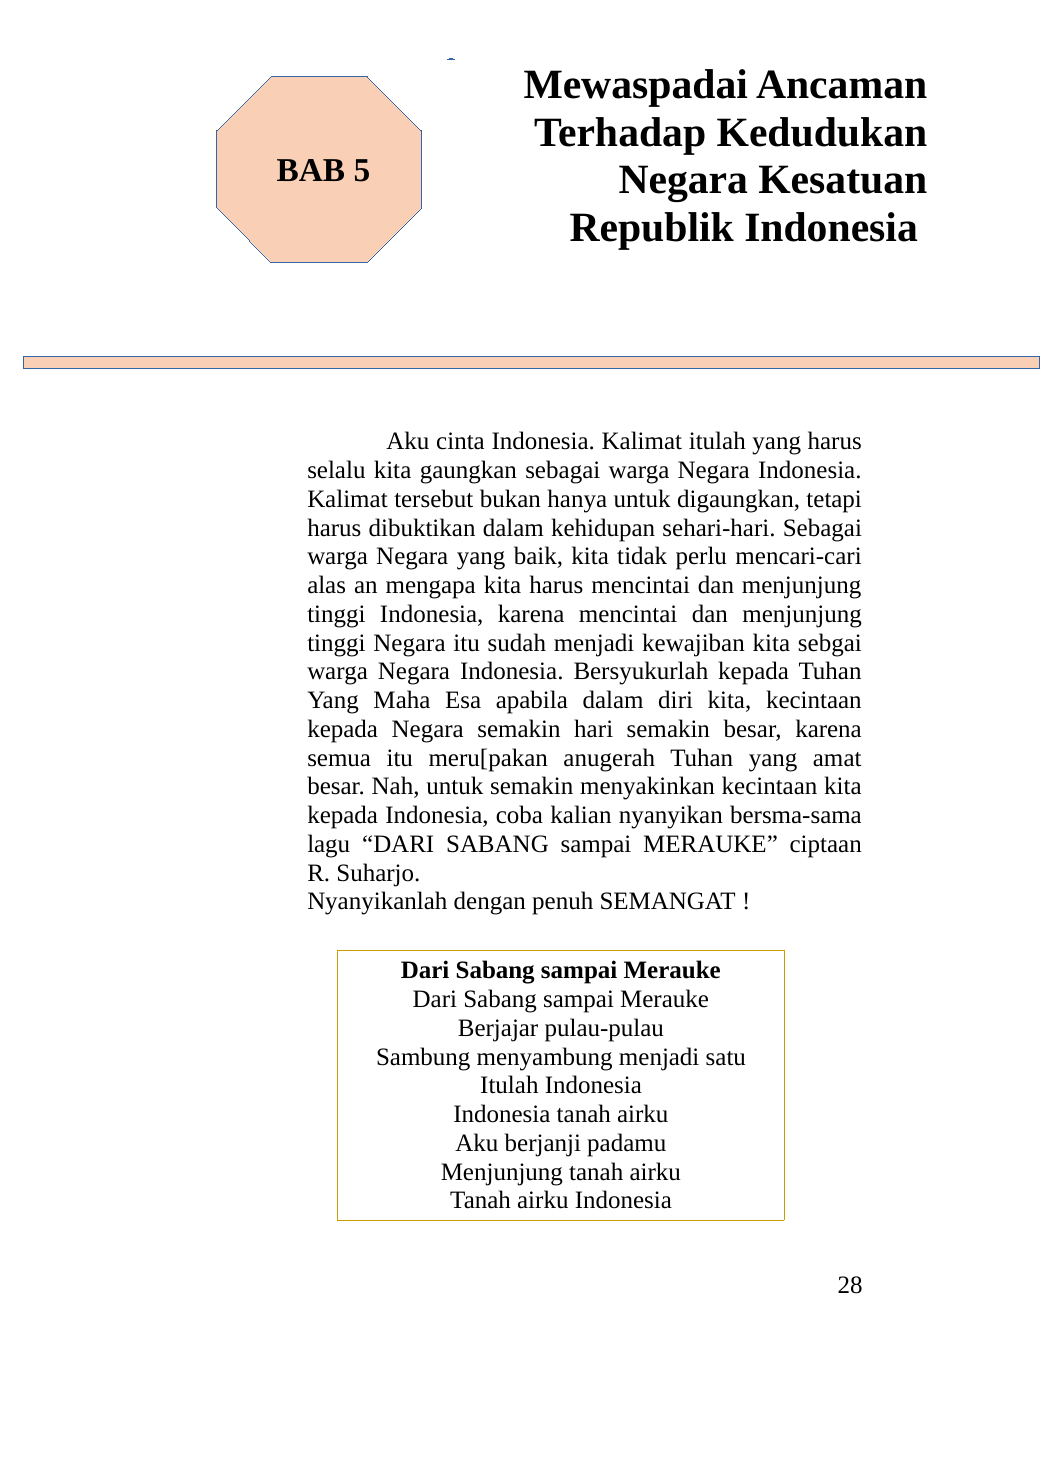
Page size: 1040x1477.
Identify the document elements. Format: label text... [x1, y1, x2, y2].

table_header [188, 59, 448, 294]
text Aku cinta Indonesia. Kalimat itulah yang harus selalu kita gaungkan sebagai warga Negara Indonesia. Kalimat tersebut bukan hanya untuk digaungkan, tetapi harus dibuktikan dalam kehidupan sehari-hari. Sebagai warga Negara yang baik, kita tidak perlu mencari-cari alas an mengapa kita harus mencintai dan menjunjung tinggi Indonesia, karena mencintai dan menjunjung tinggi Negara itu sudah menjadi kewajiban kita sebgai warga Negara Indonesia. Bersyukurlah kepada Tuhan Yang Maha Esa apabila dalam diri kita, kecintaan kepada Negara semakin hari semakin besar, karena semua itu meru[pakan anugerah Tuhan yang amat besar. Nah, untuk semakin menyakinkan kecintaan kita kepada Indonesia, coba kalian nyanyikan bersma-sama lagu “DARI SABANG sampai MERAUKE” ciptaan R. Suharjo. [307, 426, 862, 886]
text Nyanyikanlah dengan penuh SEMANGAT ! [307, 886, 862, 915]
table_header Mewaspadai Ancaman Terhadap Kedudukan Negara Kesatuan Republik Indonesia [448, 59, 927, 294]
table_header [332, 944, 790, 1226]
table_header Dari Sabang sampai Merauke Dari Sabang sampai Merauke Berjajar pulau-pulau Sambung menyambung menjadi satu Itulah Indonesia Indonesia tanah airku Aku berjanji padamu Menjunjung tanah airku Tanah airku Indonesia [338, 951, 784, 1220]
